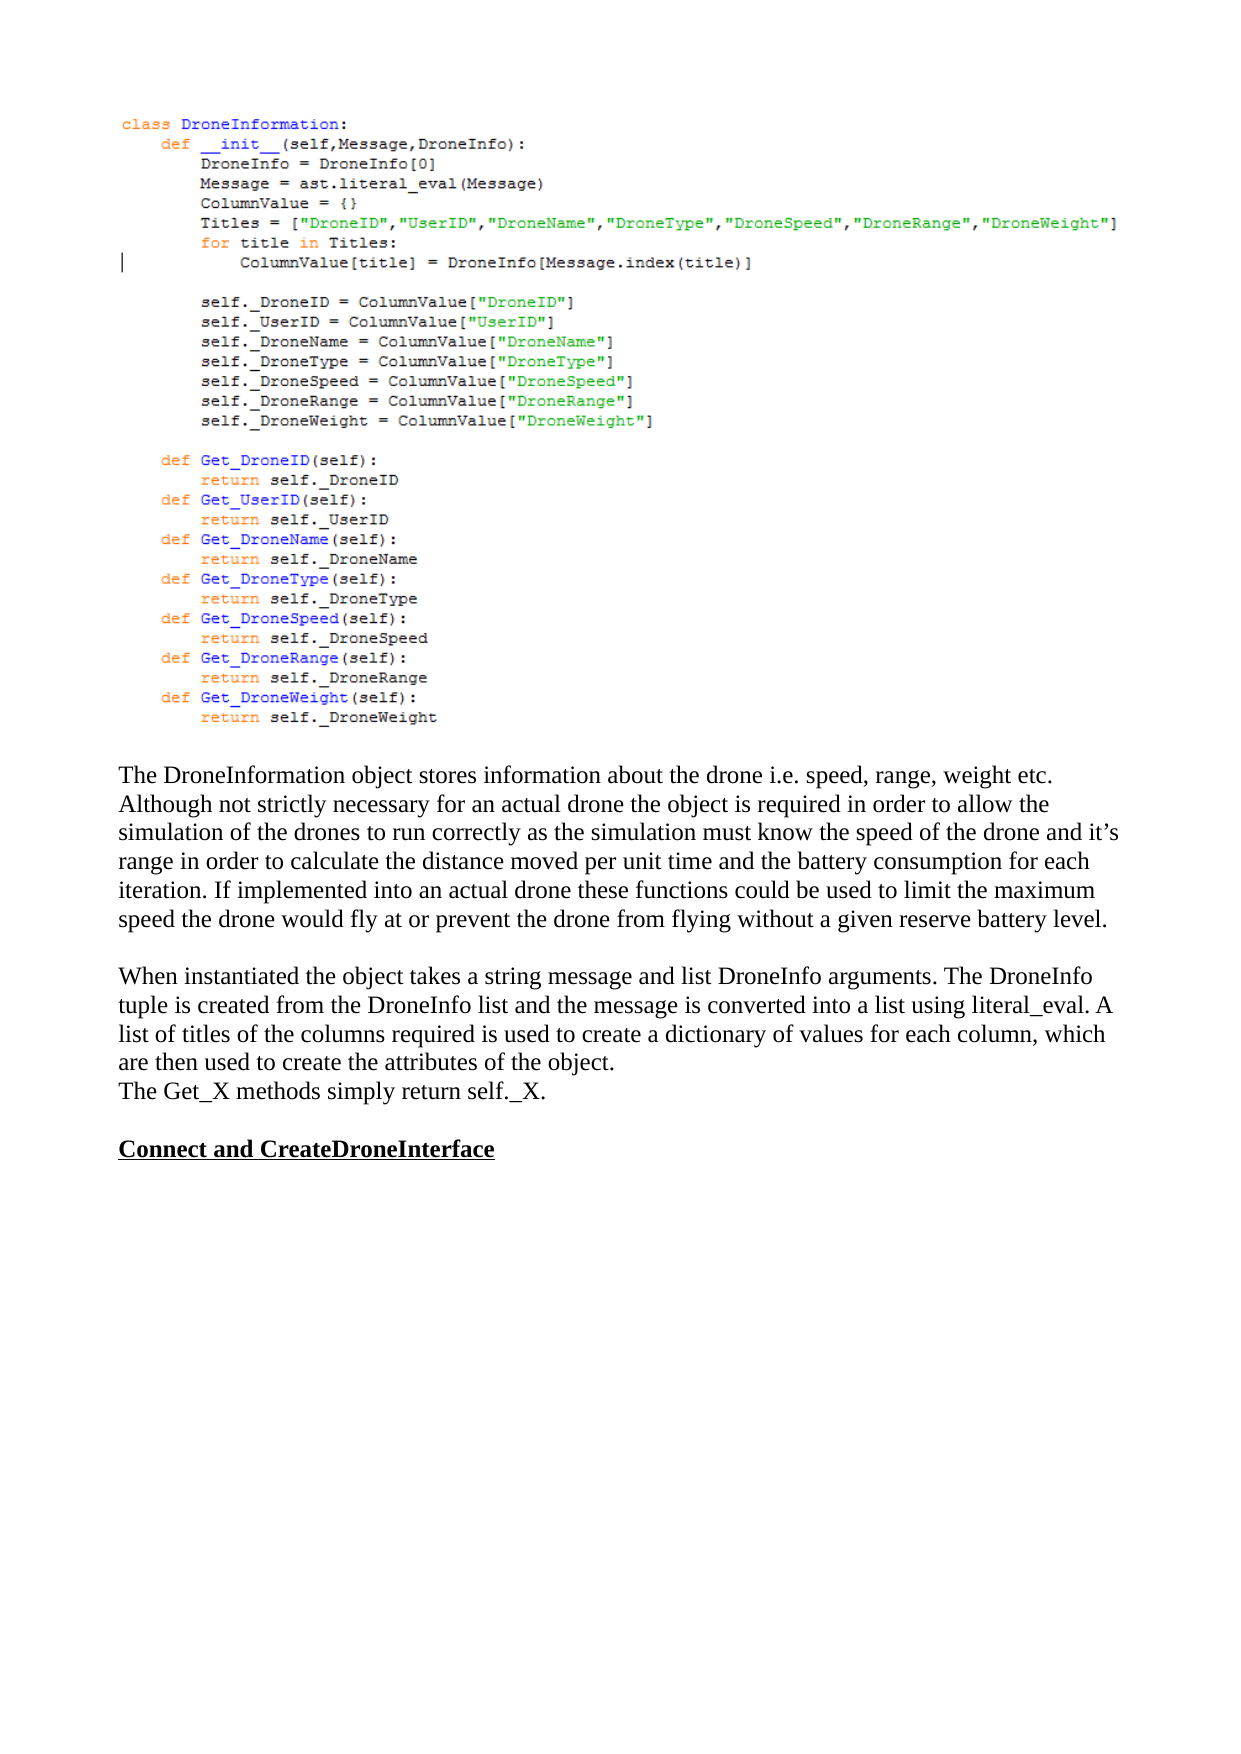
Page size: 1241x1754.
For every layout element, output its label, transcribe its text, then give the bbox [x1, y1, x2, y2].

picture [118, 118, 1123, 732]
text When instantiated the object takes a string message and list DroneInfo arguments. The DroneInfo tuple is created from the DroneInfo list and the message is converted into a list using literal_eval. A list of titles of the columns required is used to create a dictionary of values for each column, which are then used to create the attributes of the object. [118, 961, 1122, 1076]
text The DroneInformation object stores information about the drone i.e. speed, range, weight etc. Although not strictly necessary for an actual drone the object is required in order to allow the simulation of the drones to run correctly as the simulation must know the speed of the drone and it’s range in order to calculate the distance moved per unit time and the battery consumption for each iteration. If implemented into an actual drone these functions could be used to limit the maximum speed the drone would fly at or prevent the drone from flying without a given reserve battery level. [118, 760, 1122, 932]
text The Get_X methods simply return self._X. [118, 1076, 1122, 1105]
text Connect and CreateDroneInterface [118, 1134, 1122, 1162]
